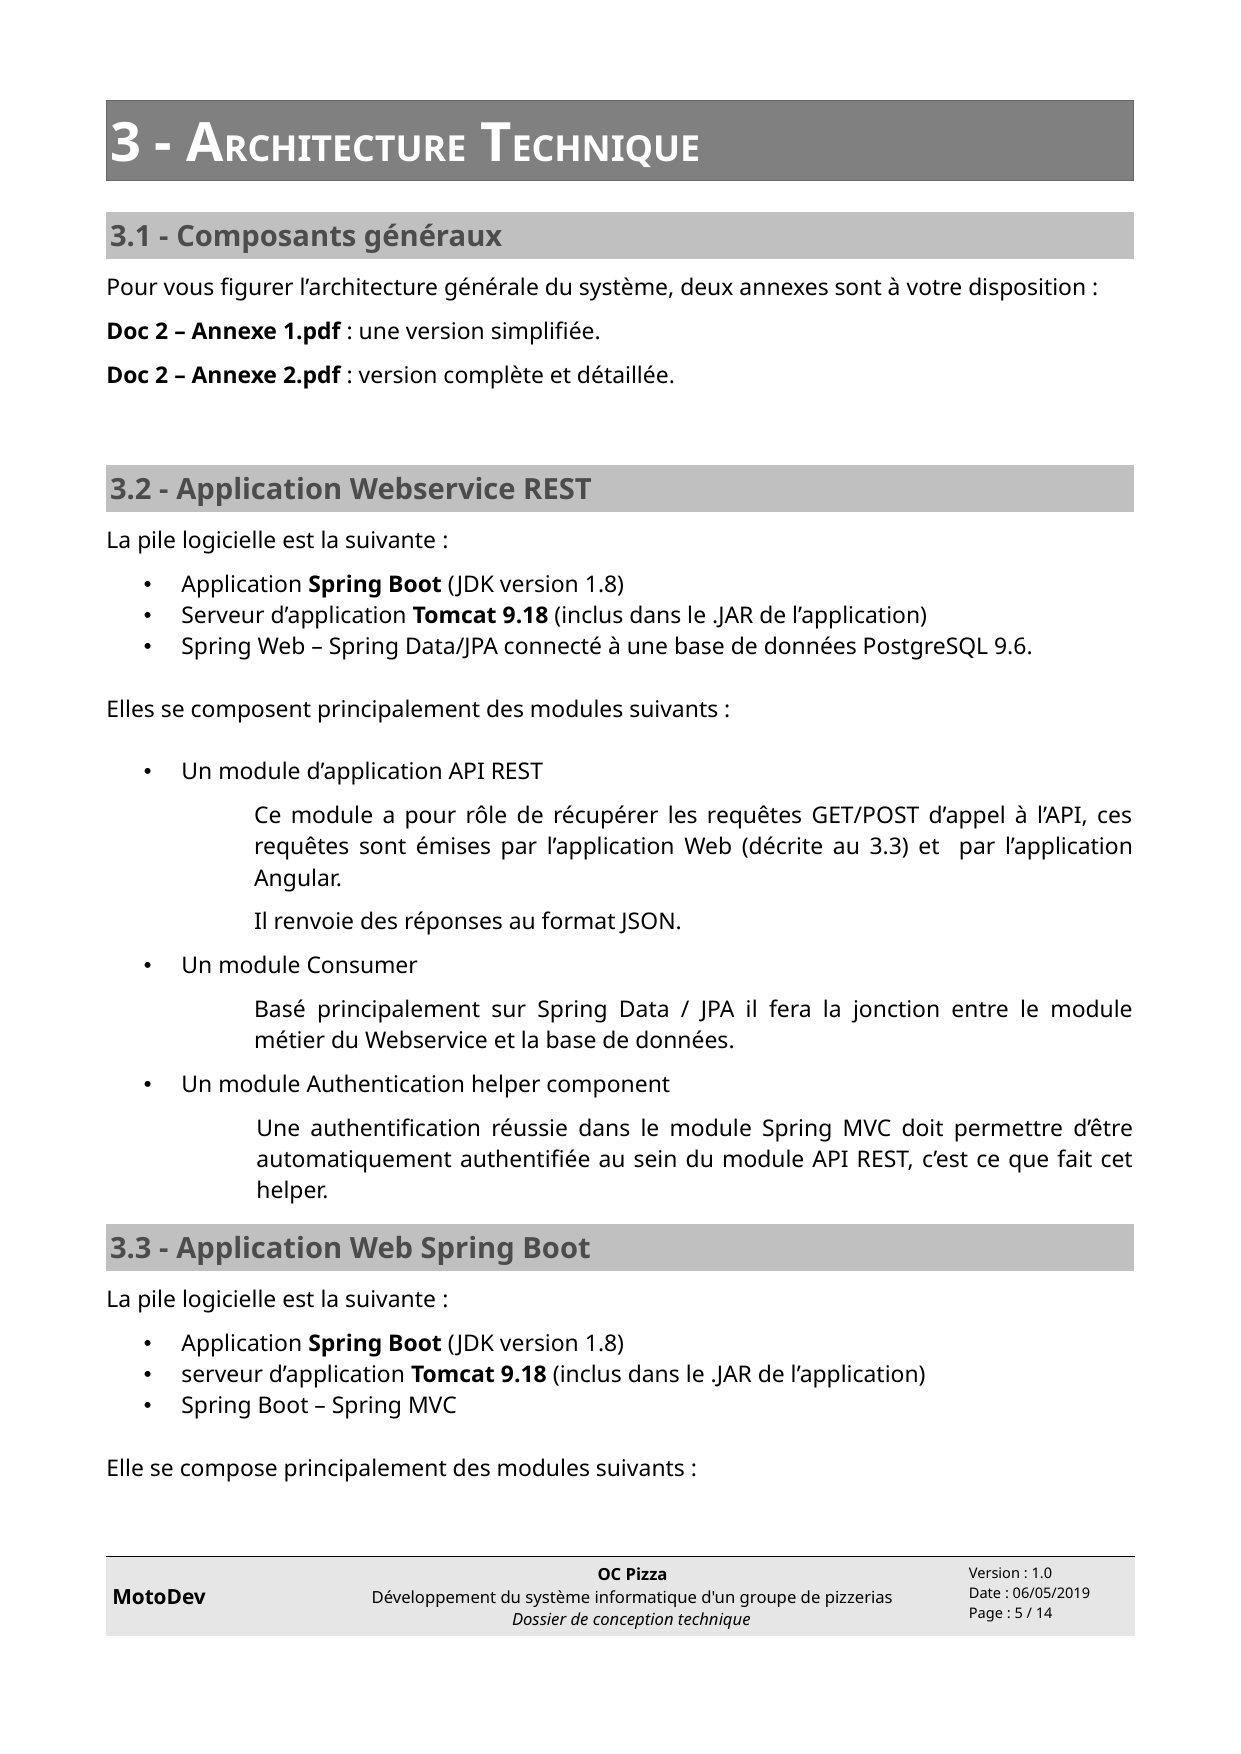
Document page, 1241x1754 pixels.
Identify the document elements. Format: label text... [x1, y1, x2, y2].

text Elle se compose principalement des modules suivants : [106, 1452, 1134, 1483]
text Ce module a pour rôle de récupérer les requêtes GET/POST d’appel à l’API, ces requêtes sont émises par l’application Web (décrite au 3.3) et par l’application Angular. [254, 799, 1134, 893]
subtitle Application Webservice REST [107, 466, 1133, 511]
text Doc 2 – Annexe 2.pdf : version complète et détaillée. [106, 359, 1134, 390]
text Pour vous figurer l’architecture générale du système, deux annexes sont à votre disposition : [106, 271, 1134, 302]
text Il renvoie des réponses au format JSON. [254, 905, 1134, 937]
subtitle Application Web Spring Boot [107, 1225, 1133, 1270]
list serveur d’application Tomcat 9.18 (inclus dans le .JAR de l’application) [144, 1358, 1134, 1389]
text Elles se composent principalement des modules suivants : [106, 693, 1134, 724]
list Un module Consumer [144, 949, 1134, 980]
list Une authentification réussie dans le module Spring MVC doit permettre d’être automatiquement authentifiée au sein du module API REST, c’est ce que fait cet helper. [219, 1112, 1134, 1205]
list Un module Authentication helper component [144, 1068, 1134, 1099]
list Application Spring Boot (JDK version 1.8) [144, 1327, 1134, 1358]
subtitle Architecture Technique [107, 101, 1133, 180]
list Spring Boot – Spring MVC [144, 1389, 1134, 1421]
text La pile logicielle est la suivante : [106, 1283, 1134, 1314]
text Doc 2 – Annexe 1.pdf : une version simplifiée. [106, 315, 1134, 346]
list Serveur d’application Tomcat 9.18 (inclus dans le .JAR de l’application) [144, 599, 1134, 630]
list Un module d’application API REST [144, 755, 1134, 787]
list Spring Web – Spring Data/JPA connecté à une base de données PostgreSQL 9.6. [144, 630, 1134, 662]
list Application Spring Boot (JDK version 1.8) [144, 568, 1134, 599]
text Basé principalement sur Spring Data / JPA il fera la jonction entre le module métier du Webservice et la base de données. [254, 993, 1134, 1055]
subtitle Composants généraux [107, 213, 1133, 258]
text La pile logicielle est la suivante : [106, 524, 1134, 555]
